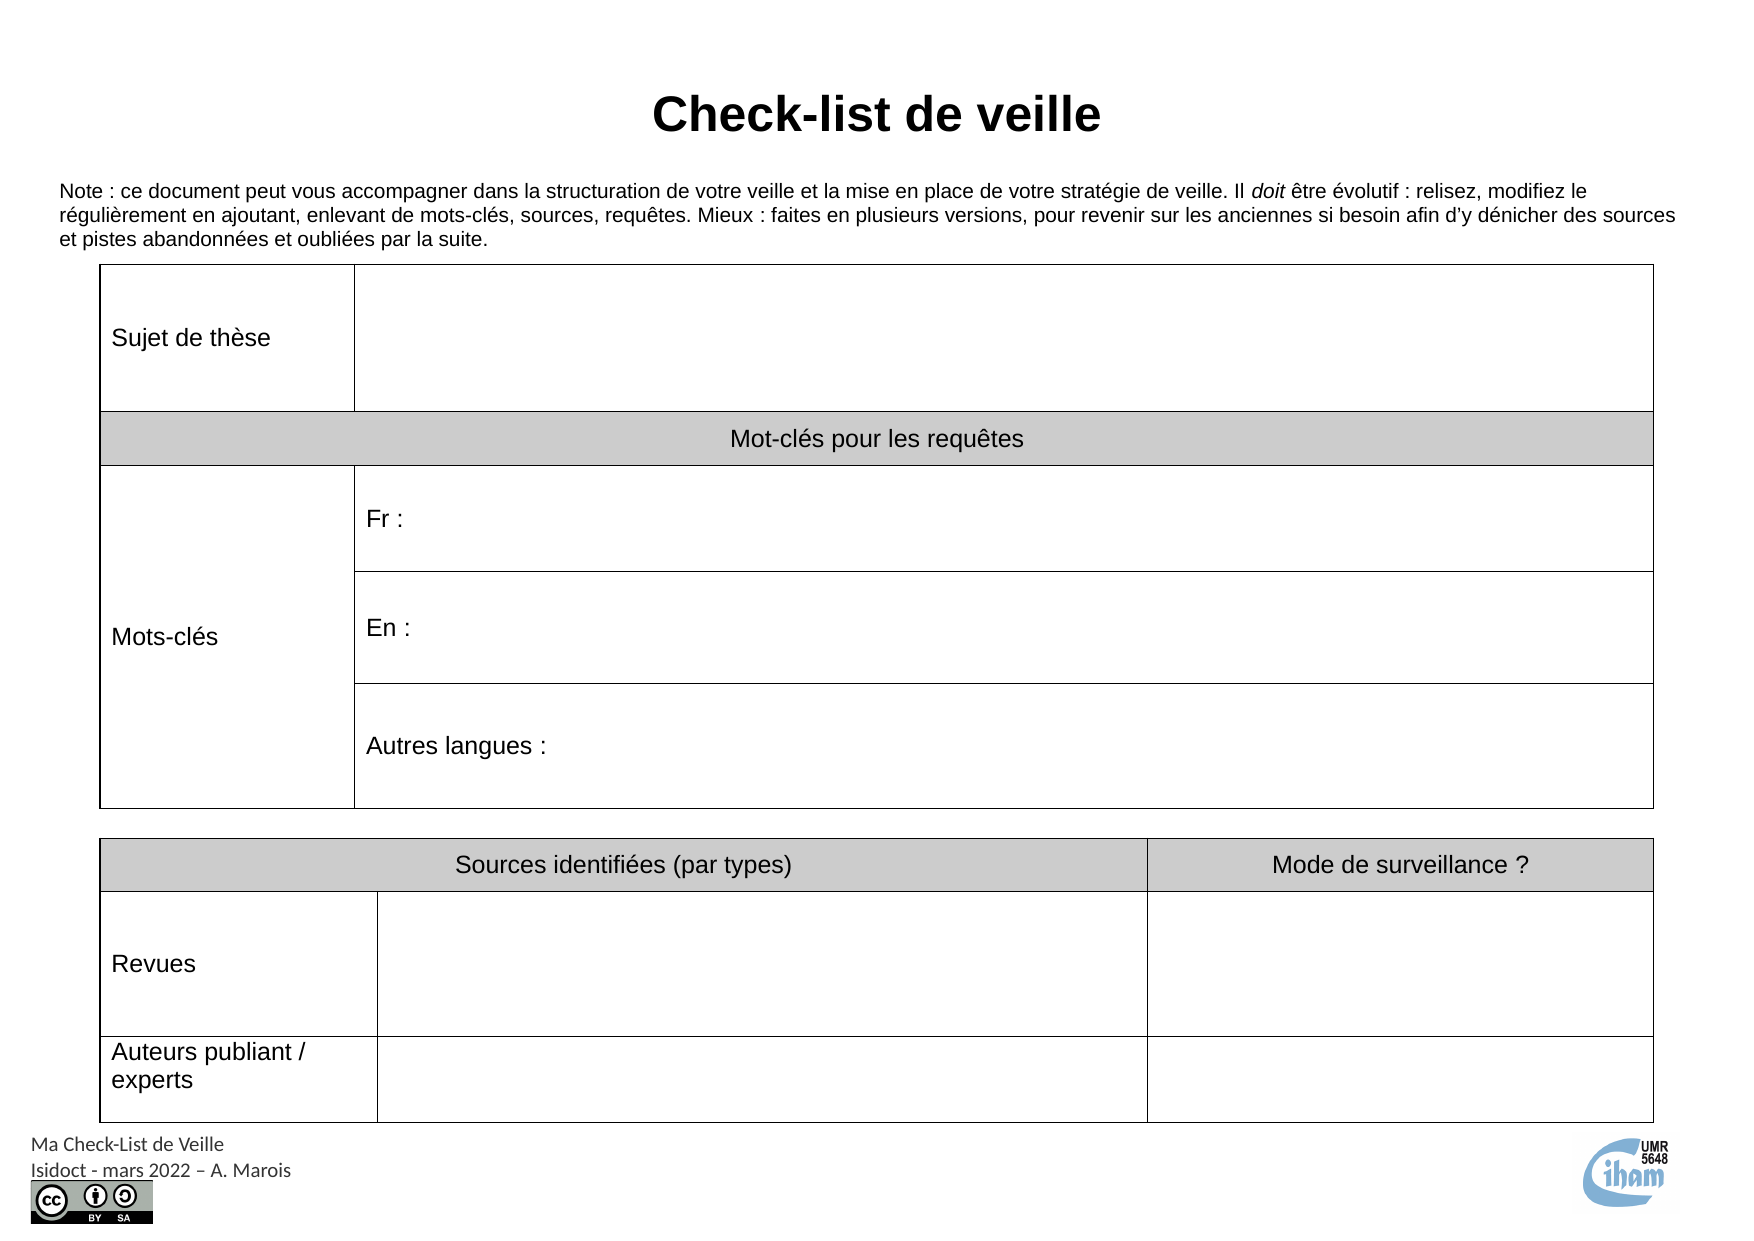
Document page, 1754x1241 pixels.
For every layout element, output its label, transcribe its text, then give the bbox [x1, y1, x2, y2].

table_header Mode de surveillance ? [1148, 839, 1653, 891]
table_cell Mots-clés [101, 466, 354, 808]
table_cell [1148, 1037, 1653, 1122]
table_cell Fr : [355, 466, 1653, 571]
table_header Sujet de thèse [101, 265, 354, 411]
table_cell En : [355, 572, 1653, 683]
table_cell Mot-clés pour les requêtes [101, 412, 1653, 465]
table_cell [1148, 892, 1653, 1036]
table_cell Autres langues : [355, 684, 1653, 808]
table_cell Revues [101, 892, 377, 1036]
text Note : ce document peut vous accompagner dans la structuration de votre veille et la mise en place de votre stratégie de veille. Il doit être évolutif : relisez, modifiez le régulièrement en ajoutant, enlevant de mots-clés, sources, requêtes. Mieux : faites en plusieurs versions, pour revenir sur les anciennes si besoin afin d’y dénicher des sources et pistes abandonnées et oubliées par la suite. [59, 179, 1695, 251]
picture [1571, 1132, 1680, 1214]
table_cell [378, 892, 1147, 1036]
subtitle Check-list de veille [59, 84, 1695, 142]
table_cell [378, 1037, 1147, 1122]
table_cell Auteurs publiant / experts [101, 1037, 377, 1122]
table_header [355, 265, 1653, 411]
picture [30, 1180, 153, 1224]
table_header Sources identifiées (par types) [101, 839, 1147, 891]
